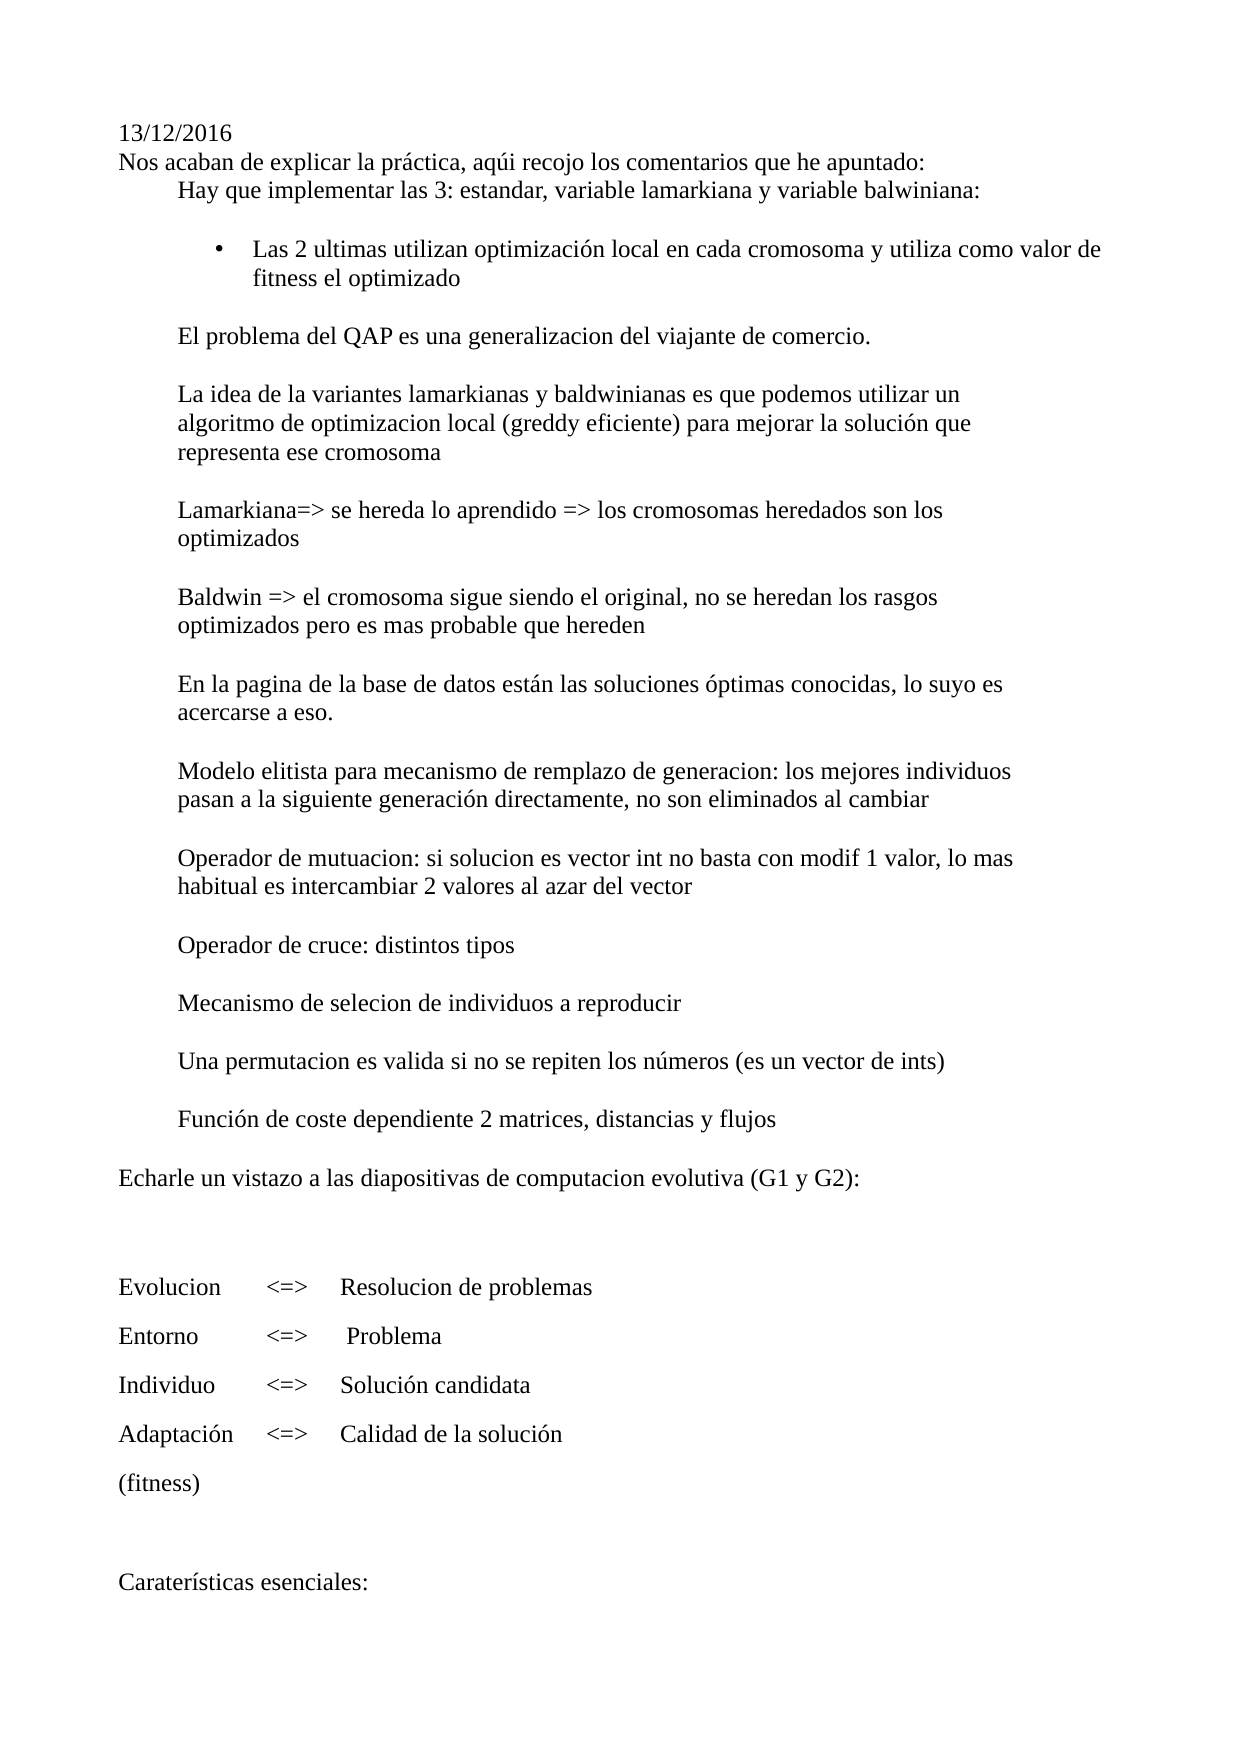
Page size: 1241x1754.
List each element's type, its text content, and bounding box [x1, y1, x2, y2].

text En la pagina de la base de datos están las soluciones óptimas conocidas, lo suyo es acercarse a eso. [177, 669, 1063, 726]
text Baldwin => el cromosoma sigue siendo el original, no se heredan los rasgos optimizados pero es mas probable que hereden [177, 582, 1063, 639]
text Operador de mutuacion: si solucion es vector int no basta con modif 1 valor, lo mas habitual es intercambiar 2 valores al azar del vector [177, 843, 1063, 900]
text Mecanismo de selecion de individuos a reproducir [177, 988, 1063, 1017]
text La idea de la variantes lamarkianas y baldwinianas es que podemos utilizar un algoritmo de optimizacion local (greddy eficiente) para mejorar la solución que representa ese cromosoma [177, 379, 1063, 465]
text (fitness) [118, 1468, 1122, 1497]
text El problema del QAP es una generalizacion del viajante de comercio. [177, 321, 1063, 349]
text Función de coste dependiente 2 matrices, distancias y flujos [177, 1104, 1063, 1133]
list Las 2 ultimas utilizan optimización local en cada cromosoma y utiliza como valor de fitness el optimizado [215, 234, 1122, 291]
text Evolucion <=> Resolucion de problemas [118, 1272, 1122, 1301]
text 13/12/2016 [118, 118, 1122, 147]
text Operador de cruce: distintos tipos [177, 930, 1063, 958]
text Entorno <=> Problema [118, 1321, 1122, 1350]
text Individuo <=> Solución candidata [118, 1370, 1122, 1399]
text Nos acaban de explicar la práctica, aqúi recojo los comentarios que he apuntado: [118, 147, 1122, 176]
text Modelo elitista para mecanismo de remplazo de generacion: los mejores individuos pasan a la siguiente generación directamente, no son eliminados al cambiar [177, 756, 1063, 813]
text Hay que implementar las 3: estandar, variable lamarkiana y variable balwiniana: [177, 176, 1063, 204]
text Caraterísticas esenciales: [118, 1567, 1122, 1595]
text Lamarkiana=> se hereda lo aprendido => los cromosomas heredados son los optimizados [177, 495, 1063, 552]
text Adaptación <=> Calidad de la solución [118, 1419, 1122, 1448]
text Echarle un vistazo a las diapositivas de computacion evolutiva (G1 y G2): [118, 1163, 1122, 1191]
text Una permutacion es valida si no se repiten los números (es un vector de ints) [177, 1046, 1063, 1075]
